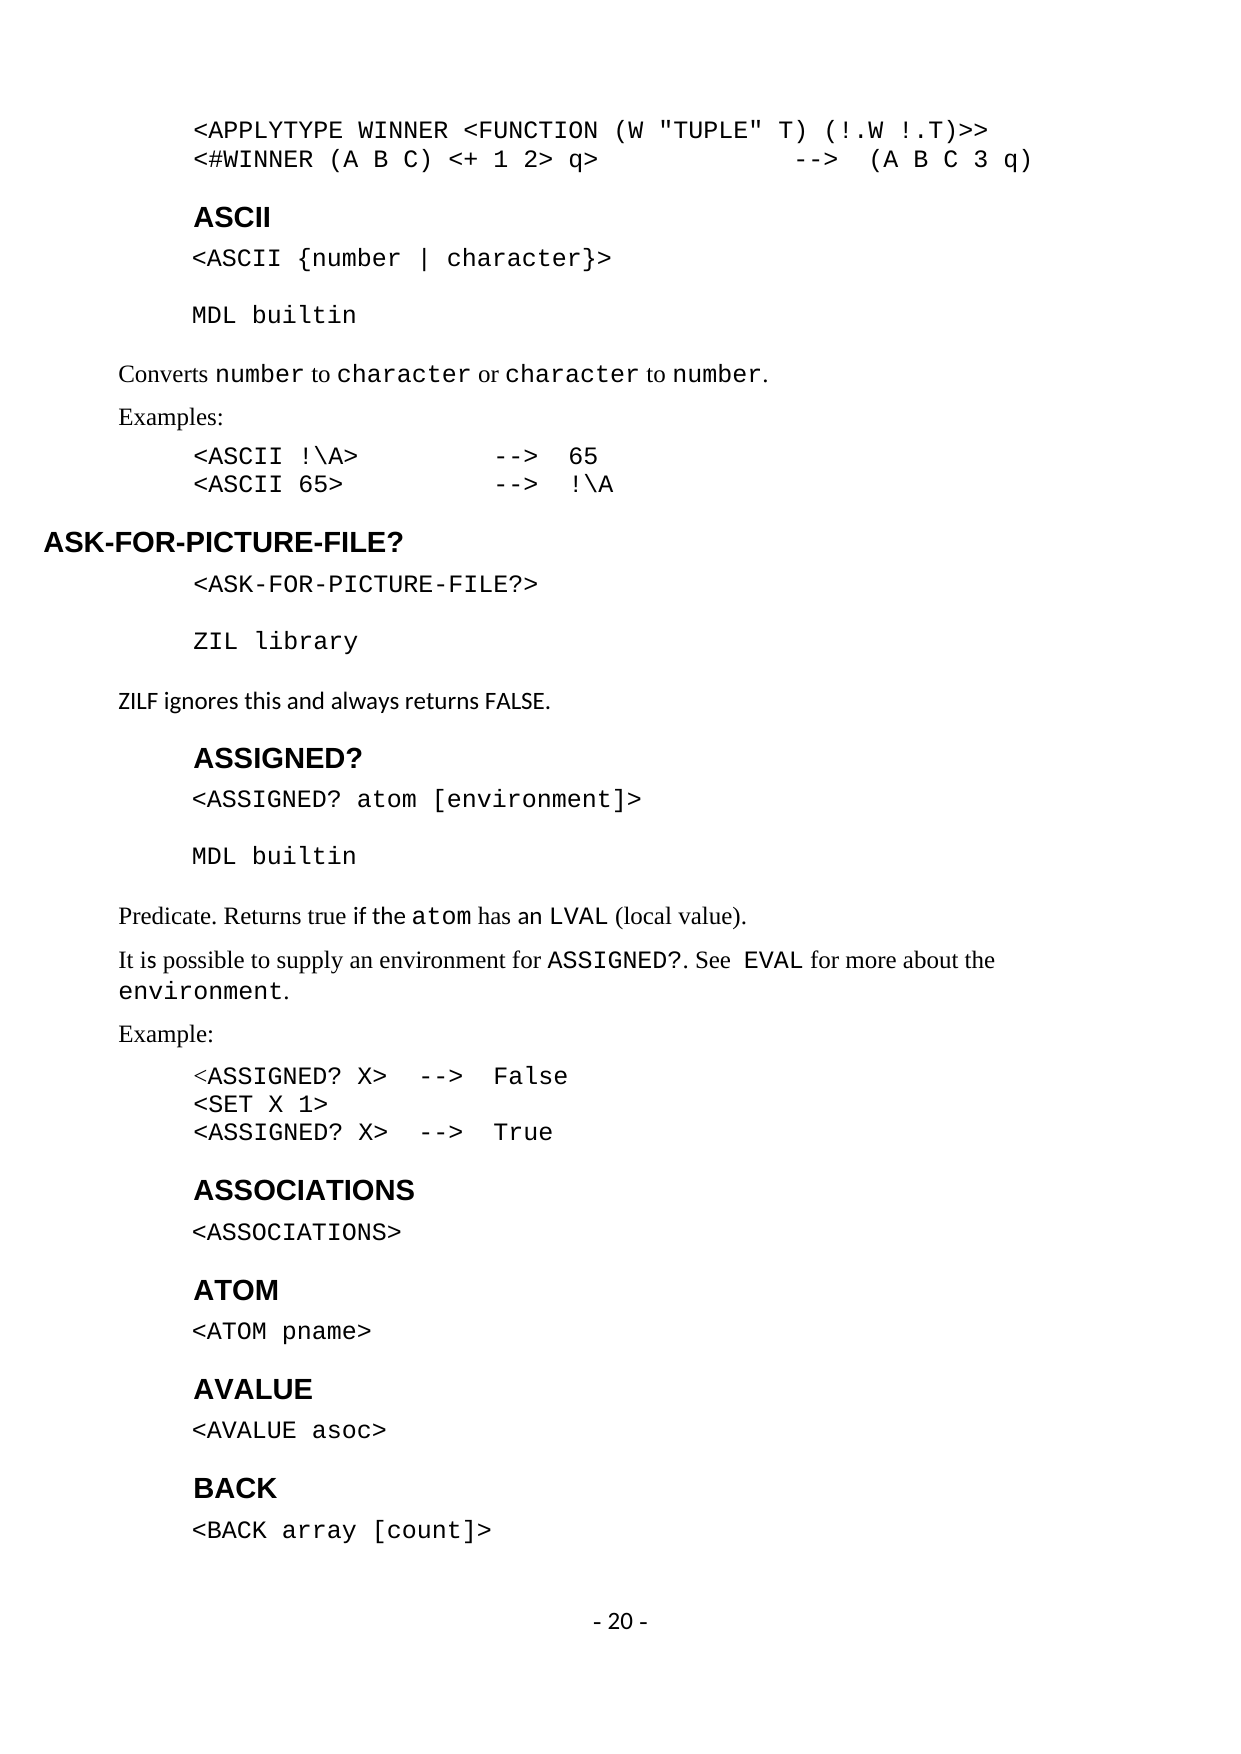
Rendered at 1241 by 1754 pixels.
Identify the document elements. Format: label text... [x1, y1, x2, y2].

text MDL builtin [192, 302, 1122, 331]
text Predicate. Returns true if the atom has an LVAL (local value). [118, 900, 1122, 932]
text <ATOM pname> [192, 1319, 1122, 1347]
text <ASCII {number | character}> [192, 246, 1122, 274]
subtitle ASK-FOR-PICTURE-FILE? [43, 525, 1122, 559]
text ZILF ignores this and always returns FALSE. [118, 685, 1122, 716]
text <BACK array [count]> [192, 1517, 1122, 1546]
text <ASSIGNED? atom [environment]> [192, 787, 1122, 815]
text <ASCII !\A> --> 65 [118, 444, 1122, 472]
text Examples: [118, 402, 1122, 431]
subtitle AVALUE [118, 1372, 1122, 1406]
text Converts number to character or character to number. [118, 359, 1122, 390]
subtitle BACK [118, 1471, 1122, 1505]
text <AVALUE asoc> [192, 1418, 1122, 1446]
text <ASSIGNED? X> --> False <SET X 1> <ASSIGNED? X> --> True [118, 1061, 1122, 1148]
text <ASCII 65> --> !\A [118, 472, 1122, 500]
text <ASSOCIATIONS> [192, 1219, 1122, 1248]
subtitle ASSOCIATIONS [118, 1173, 1122, 1207]
subtitle ASCII [118, 200, 1122, 233]
text Example: [118, 1019, 1122, 1048]
text <APPLYTYPE WINNER <FUNCTION (W "TUPLE" T) (!.W !.T)>> <#WINNER (A B C) <+ 1 2> q> --> (A B C 3 q) [193, 118, 1122, 175]
list <ASK-FOR-PICTURE-FILE?> [118, 571, 1122, 600]
text MDL builtin [192, 843, 1122, 872]
text It is possible to supply an environment for ASSIGNED?. See EVAL for more about the environment. [118, 944, 1122, 1007]
subtitle ASSIGNED? [118, 741, 1122, 774]
subtitle ATOM [118, 1273, 1122, 1306]
list ZIL library [118, 628, 1122, 657]
